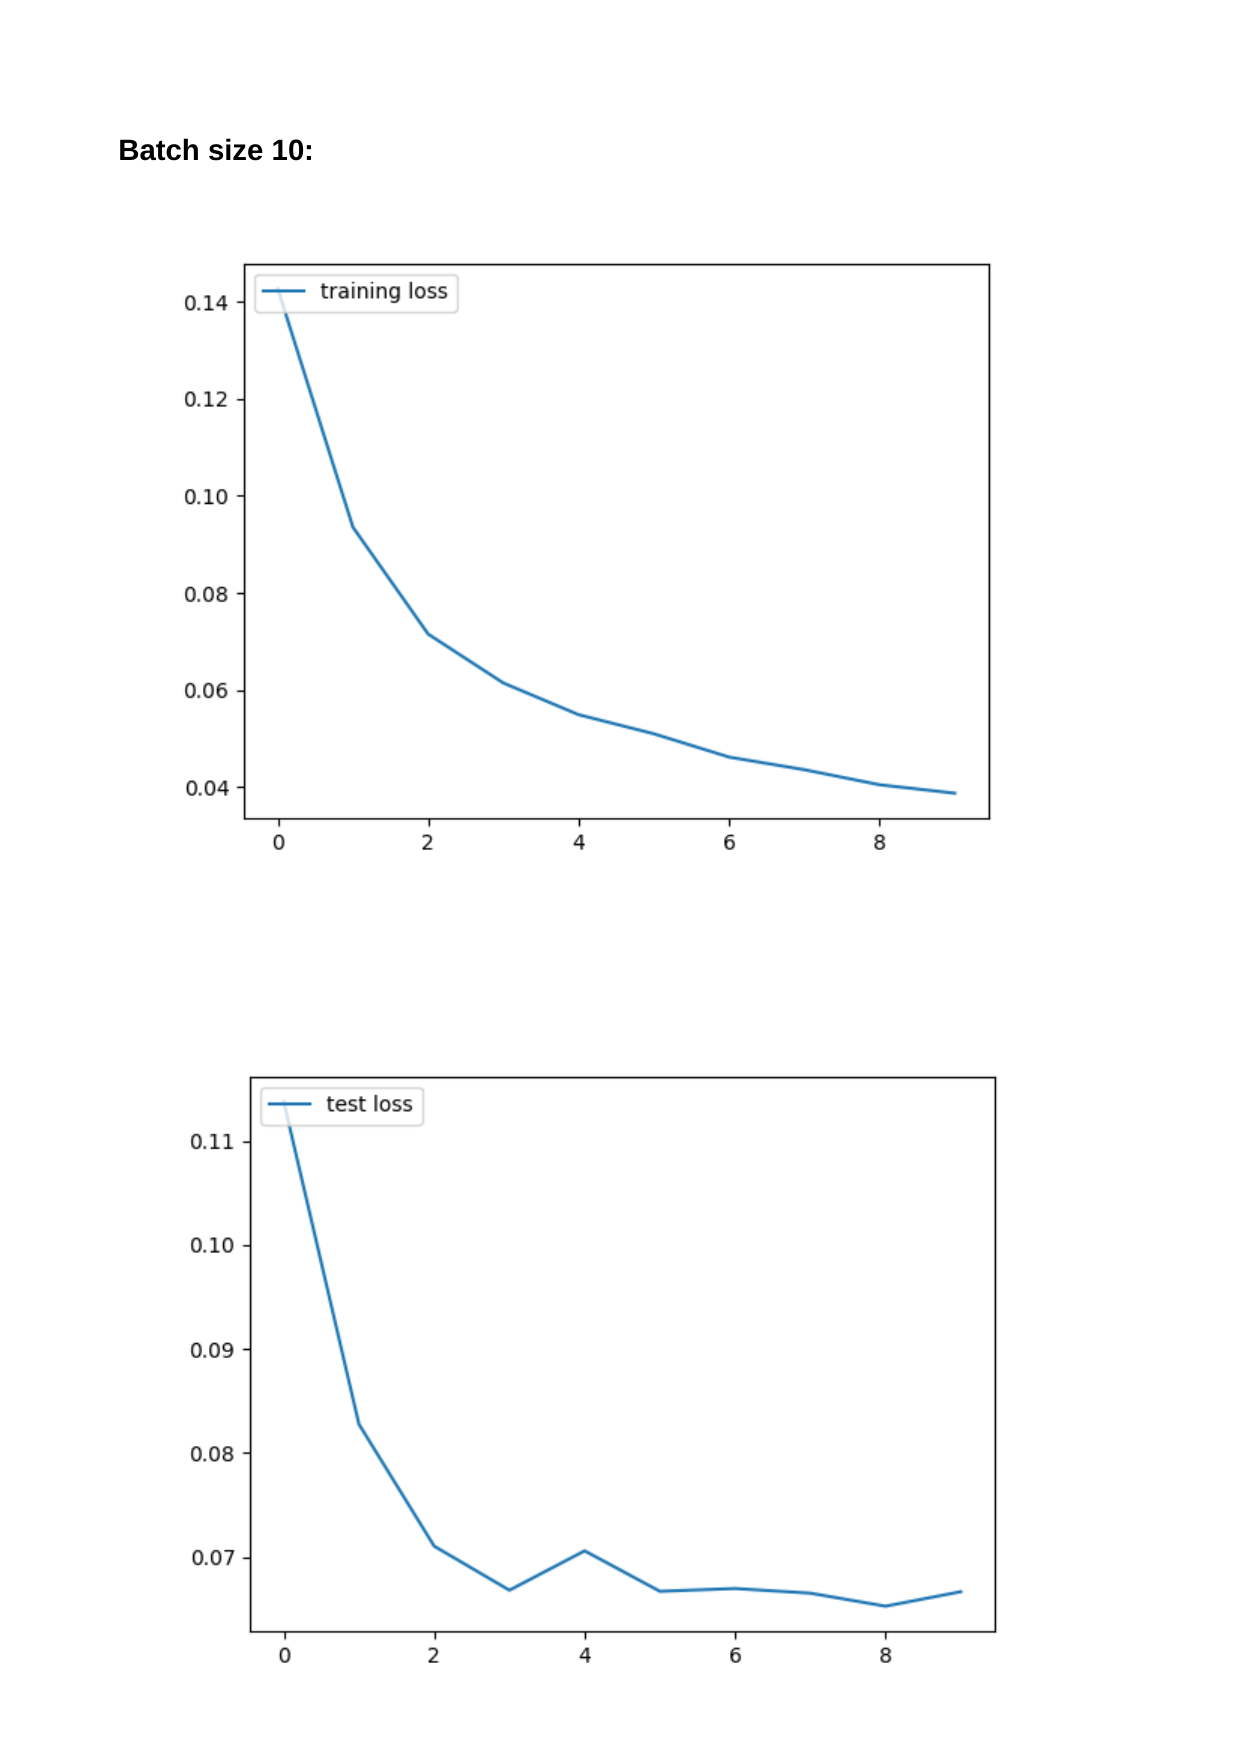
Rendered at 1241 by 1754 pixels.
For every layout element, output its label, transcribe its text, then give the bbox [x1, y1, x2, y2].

picture [130, 990, 1091, 1711]
subtitle Batch size 10: [118, 133, 1122, 166]
picture [124, 177, 1085, 898]
